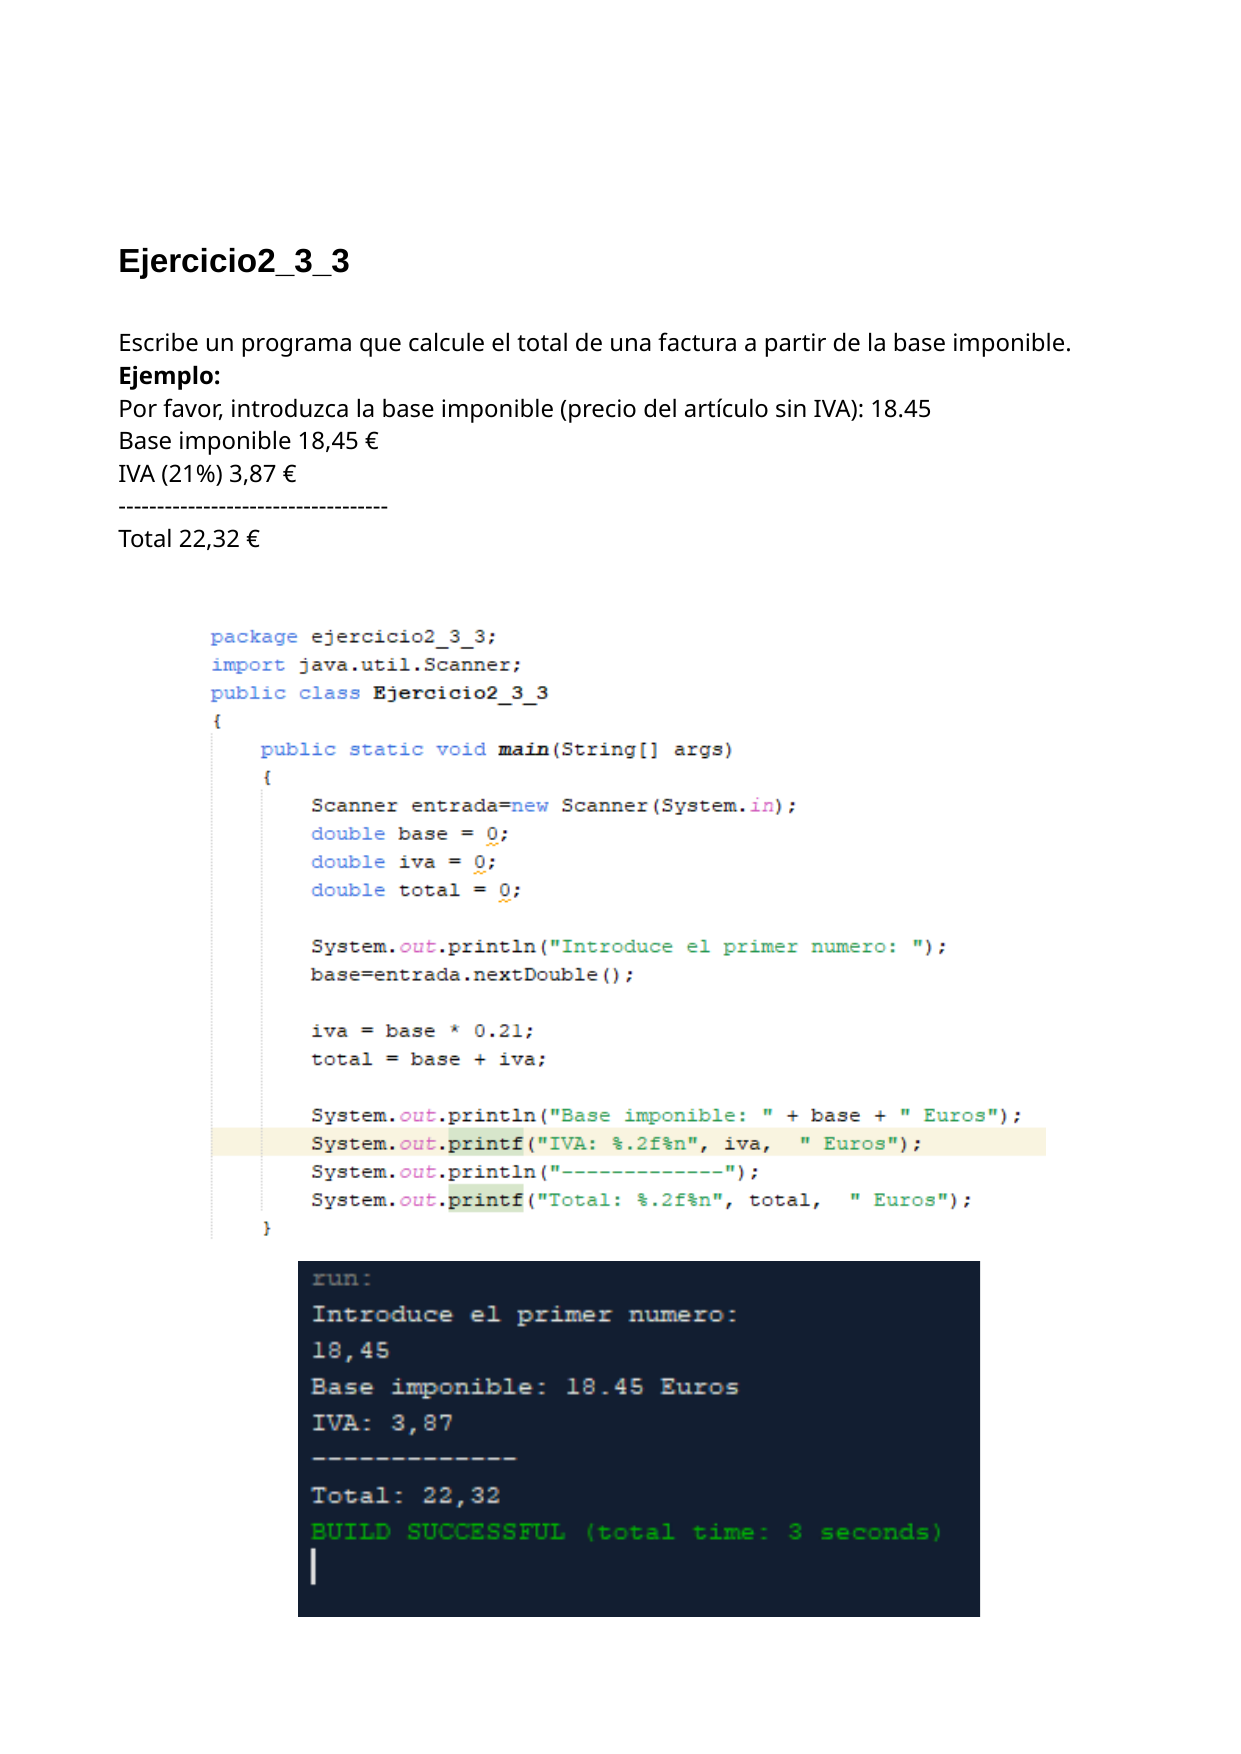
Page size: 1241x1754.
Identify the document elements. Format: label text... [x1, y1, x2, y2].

text Por favor, introduzca la base imponible (precio del artículo sin IVA): 18.45 [118, 391, 1122, 424]
picture [298, 1261, 981, 1617]
picture [194, 624, 1046, 1250]
text ----------------------------------- [118, 489, 1122, 522]
text Base imponible 18,45 € [118, 424, 1122, 457]
subtitle Ejercicio2_3_3 [118, 241, 1122, 279]
text Ejemplo: [118, 359, 1122, 391]
text Escribe un programa que calcule el total de una factura a partir de la base imponible. [118, 326, 1122, 359]
text IVA (21%) 3,87 € [118, 457, 1122, 489]
text Total 22,32 € [118, 522, 1122, 554]
